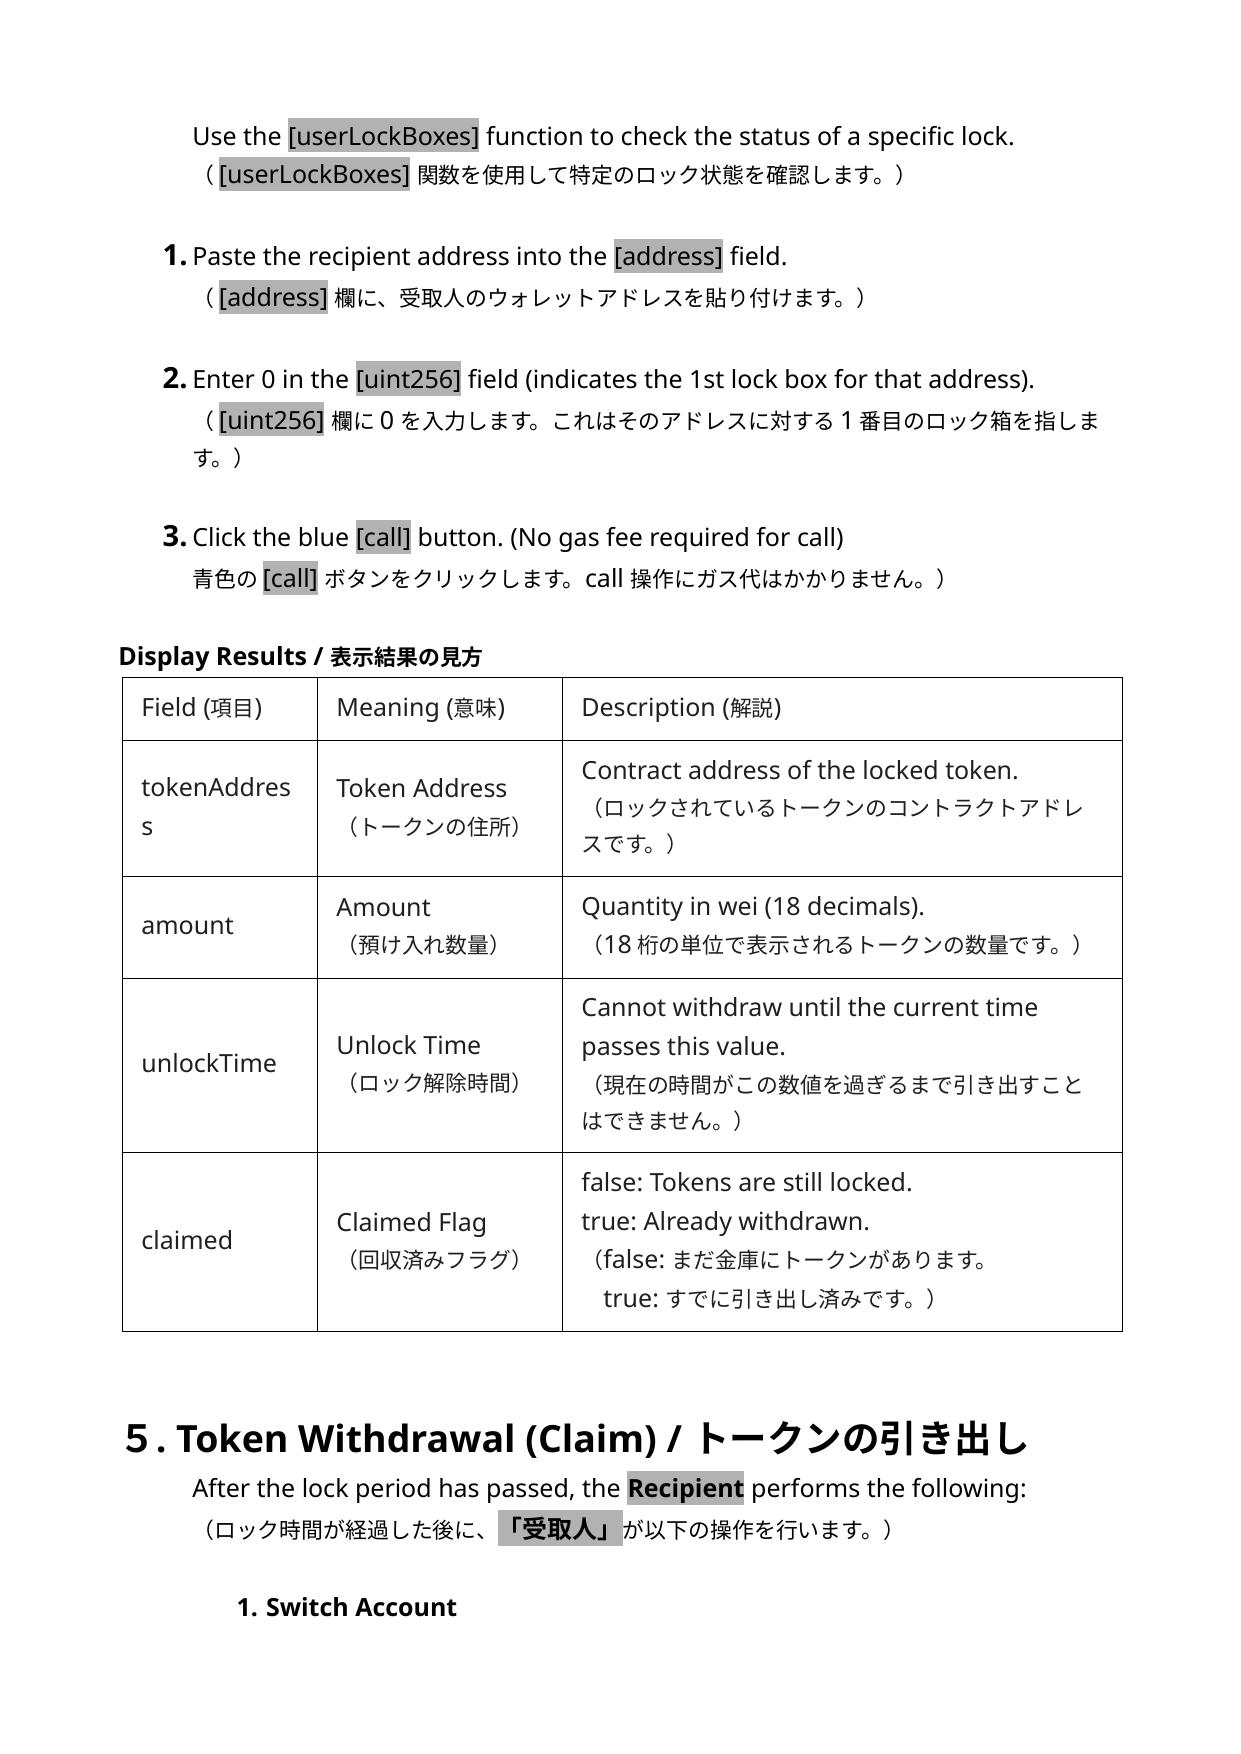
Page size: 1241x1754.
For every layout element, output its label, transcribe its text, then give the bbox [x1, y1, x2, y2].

text After the lock period has passed, the Recipient performs the following: [118, 1471, 1122, 1505]
table_cell Contract address of the locked token. （ロックされているトークンのコントラクトアドレスです。） [563, 741, 1122, 876]
table_cell Quantity in wei (18 decimals). （18桁の単位で表示されるトークンの数量です。） [563, 877, 1122, 977]
table_cell amount [123, 877, 317, 977]
text （ロック時間が経過した後に、「受取人」が以下の操作を行います。） [118, 1509, 1122, 1546]
subtitle Click the blue [call] button. (No gas fee required for call) [162, 516, 1122, 555]
table_cell Token Address （トークンの住所） [318, 741, 562, 876]
table_cell claimed [123, 1153, 317, 1331]
table_cell Cannot withdraw until the current time passes this value. （現在の時間がこの数値を過ぎるまで引き出すことはできません。） [563, 979, 1122, 1152]
subtitle （ [uint256] 欄に 0 を入力します。これはそのアドレスに対する1番目のロック箱を指します。） [162, 402, 1122, 472]
table_cell tokenAddress [123, 741, 317, 876]
table_cell Unlock Time （ロック解除時間） [318, 979, 562, 1152]
list Switch Account [236, 1589, 1122, 1624]
subtitle Use the [userLockBoxes] function to check the status of a specific lock. [118, 118, 1122, 152]
subtitle ５. Token Withdrawal (Claim) / トークンの引き出し [118, 1409, 1122, 1463]
table_cell unlockTime [123, 979, 317, 1152]
table_header Meaning (意味) [318, 678, 562, 740]
subtitle 青色の [call] ボタンをクリックします。call 操作にガス代はかかりません。） [162, 561, 1122, 595]
table_cell false: Tokens are still locked. true: Already withdrawn. （false: まだ金庫にトークンがあります。 true: すでに引き出し済みです。） [563, 1153, 1122, 1331]
table_cell Amount （預け入れ数量） [318, 877, 562, 977]
text Display Results / 表示結果の見方 [118, 638, 1122, 672]
subtitle Enter 0 in the [uint256] field (indicates the 1st lock box for that address). [162, 357, 1122, 397]
table_header Description (解説) [563, 678, 1122, 740]
table_cell Claimed Flag （回収済みフラグ） [318, 1153, 562, 1331]
table_header Field (項目) [123, 678, 317, 740]
subtitle （ [userLockBoxes] 関数を使用して特定のロック状態を確認します。） [118, 157, 1122, 191]
subtitle （ [address] 欄に、受取人のウォレットアドレスを貼り付けます。） [162, 279, 1122, 314]
subtitle Paste the recipient address into the [address] field. [162, 234, 1122, 274]
